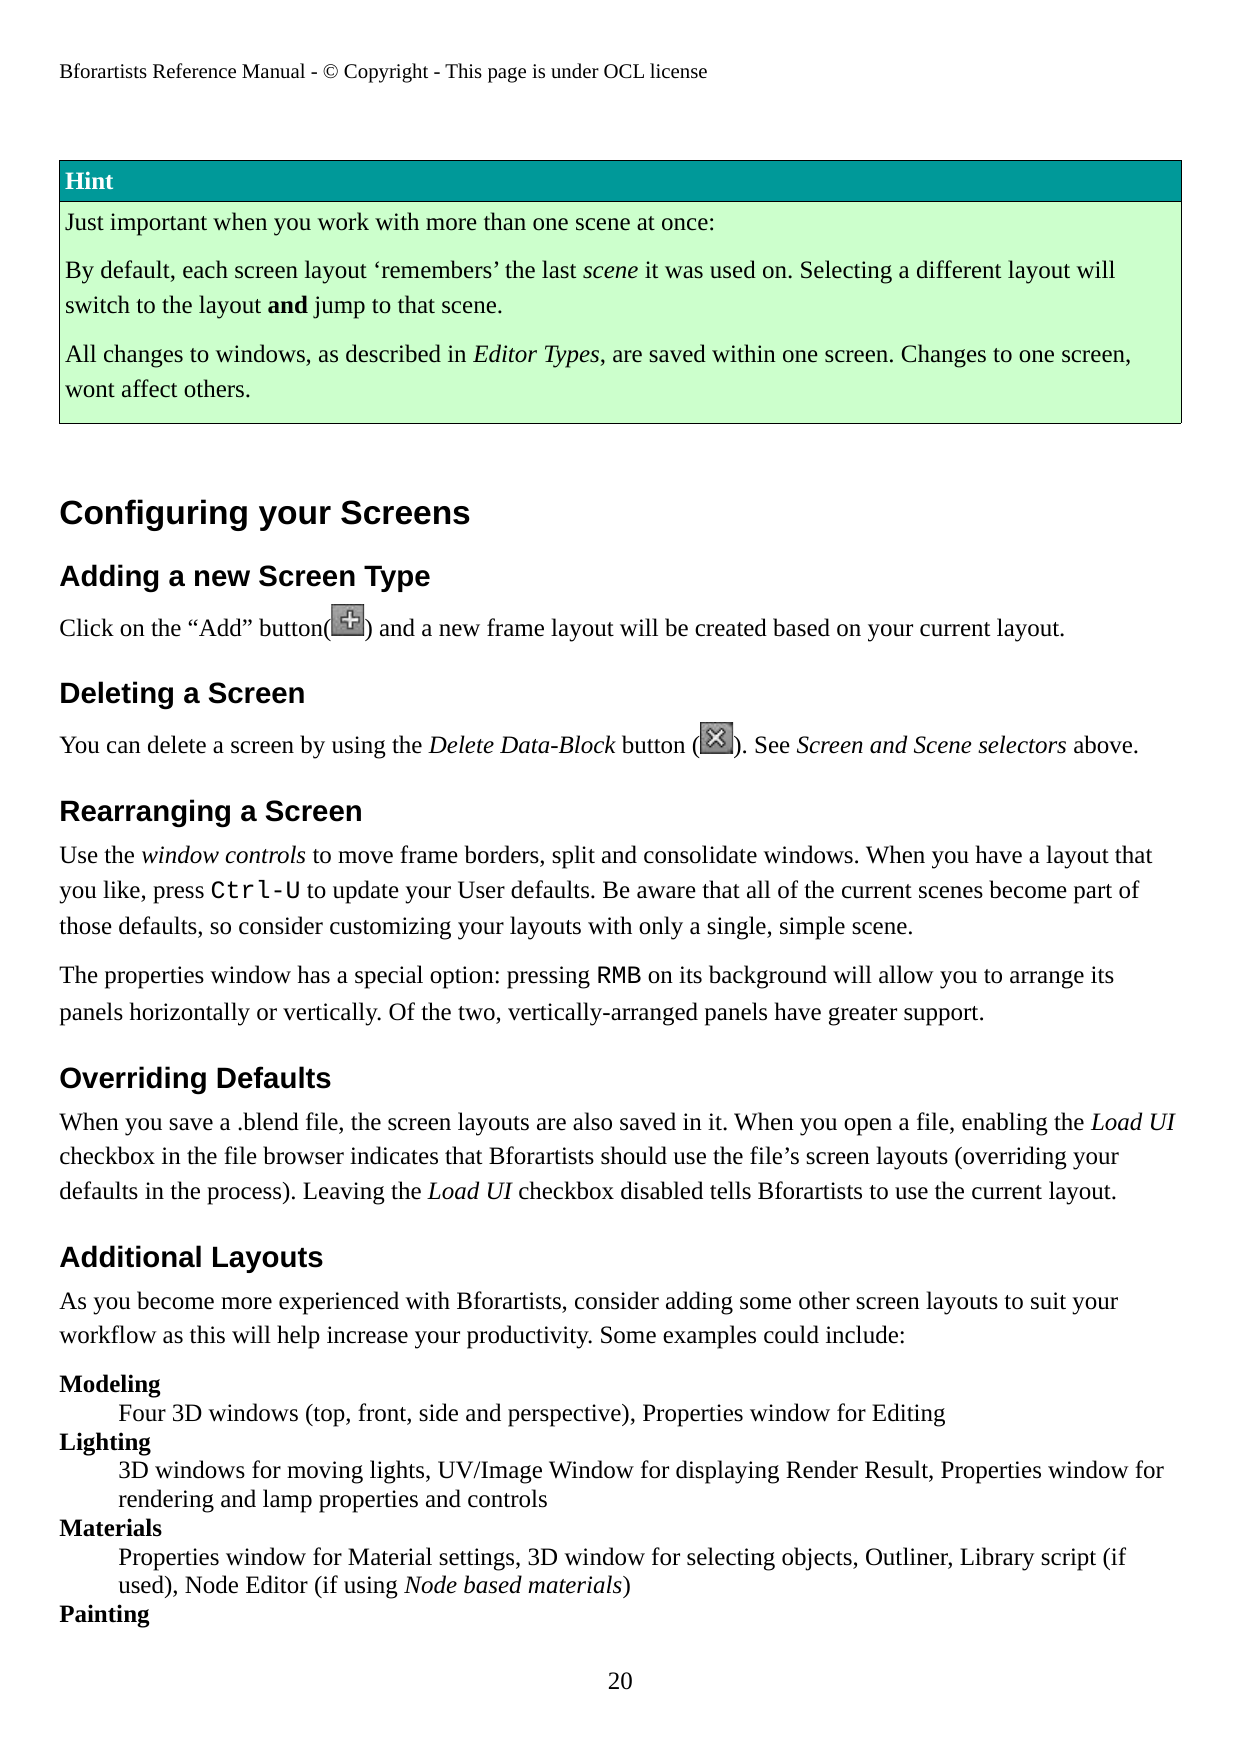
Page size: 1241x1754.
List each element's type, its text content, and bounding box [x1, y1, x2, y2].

subtitle Deleting a Screen [59, 676, 1181, 710]
text Use the window controls to move frame borders, split and consolidate windows. When you have a layout that you like, press Ctrl-U to update your User defaults. Be aware that all of the current scenes become part of those defaults, so consider customizing your layouts with only a single, simple scene. [59, 840, 1181, 940]
subtitle Painting [59, 1599, 1181, 1628]
subtitle Rearranging a Screen [59, 794, 1181, 828]
list Four 3D windows (top, front, side and perspective), Properties window for Editing [118, 1398, 1181, 1427]
subtitle Lighting [59, 1427, 1181, 1456]
subtitle Modeling [59, 1369, 1181, 1398]
picture [700, 722, 734, 754]
picture [331, 604, 365, 636]
subtitle Additional Layouts [59, 1239, 1181, 1273]
text The properties window has a special option: pressing RMB on its background will allow you to arrange its panels horizontally or vertically. Of the two, vertically-arranged panels have greater support. [59, 960, 1181, 1026]
table_cell Just important when you work with more than one scene at once: By default, each screen layout ‘remembers’ the last scene it was used on. Selecting a different layout will switch to the layout and jump to that scene. All changes to windows, as described in Editor Types, are saved within one screen. Changes to one screen, wont affect others. [60, 202, 1181, 423]
text Click on the “Add” button() and a new frame layout will be created based on your current layout. [59, 605, 1181, 641]
list Properties window for Material settings, 3D window for selecting objects, Outliner, Library script (if used), Node Editor (if using Node based materials) [118, 1542, 1181, 1599]
table_header Hint [60, 161, 1181, 201]
subtitle Adding a new Screen Type [59, 558, 1181, 592]
list 3D windows for moving lights, UV/Image Window for displaying Render Result, Properties window for rendering and lamp properties and controls [118, 1456, 1181, 1513]
text As you become more experienced with Bforartists, consider adding some other screen layouts to suit your workflow as this will help increase your productivity. Some examples could include: [59, 1286, 1181, 1349]
subtitle Configuring your Screens [59, 493, 1181, 531]
subtitle Overriding Defaults [59, 1061, 1181, 1094]
subtitle Materials [59, 1513, 1181, 1542]
text You can delete a screen by using the Delete Data-Block button (). See Screen and Scene selectors above. [59, 722, 1181, 759]
text When you save a .blend file, the screen layouts are also saved in it. When you open a file, enabling the Load UI checkbox in the file browser indicates that Bforartists should use the file’s screen layouts (overriding your defaults in the process). Leaving the Load UI checkbox disabled tells Bforartists to use the current layout. [59, 1107, 1181, 1204]
